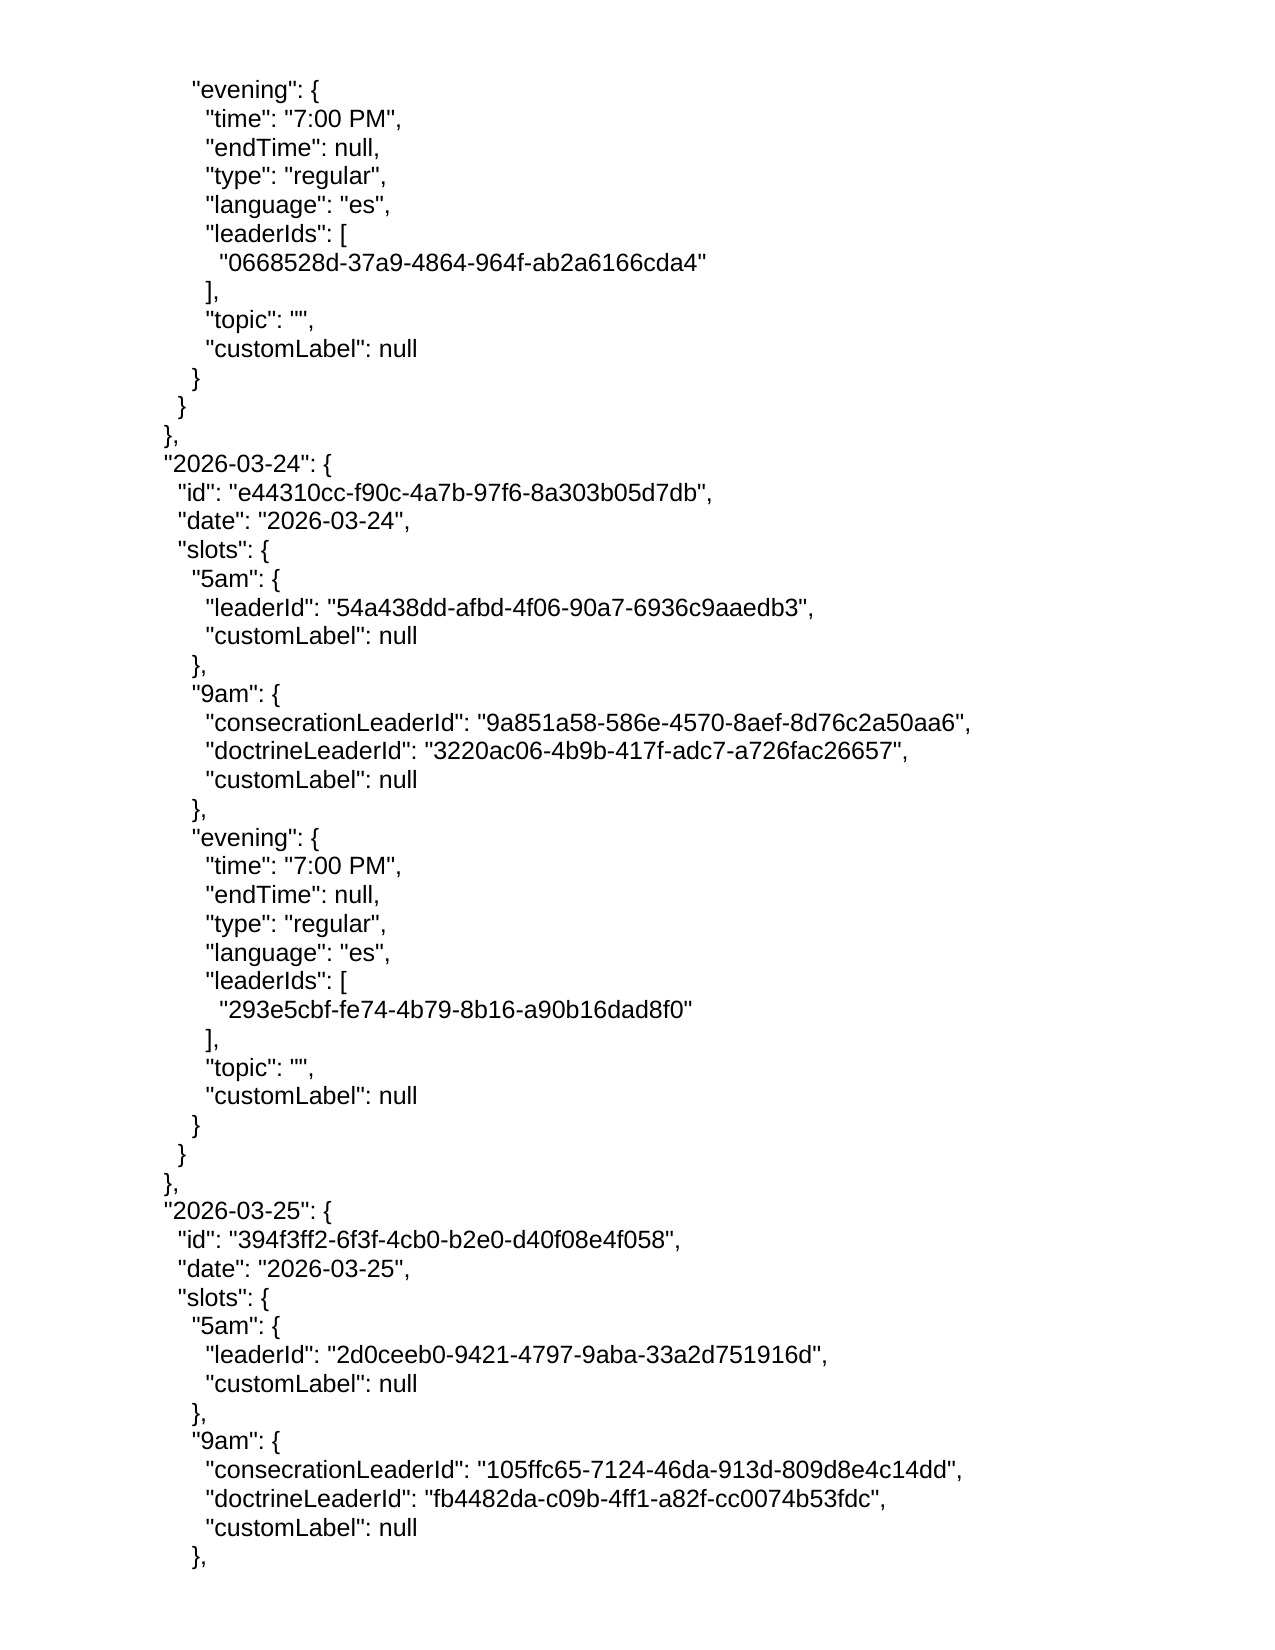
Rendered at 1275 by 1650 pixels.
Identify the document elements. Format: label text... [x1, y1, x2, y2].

text } [150, 1139, 1125, 1167]
text "customLabel": null [150, 621, 1125, 650]
text "9am": { [150, 1426, 1125, 1455]
text } [150, 391, 1125, 420]
text "2026-03-25": { [150, 1196, 1125, 1225]
text }, [150, 794, 1125, 822]
text "evening": { [150, 822, 1125, 851]
text "time": "7:00 PM", [150, 851, 1125, 880]
text "evening": { [150, 75, 1125, 104]
text "leaderId": "2d0ceeb0-9421-4797-9aba-33a2d751916d", [150, 1340, 1125, 1369]
text "leaderId": "54a438dd-afbd-4f06-90a7-6936c9aaedb3", [150, 592, 1125, 621]
text "id": "394f3ff2-6f3f-4cb0-b2e0-d40f08e4f058", [150, 1225, 1125, 1254]
text "0668528d-37a9-4864-964f-ab2a6166cda4" [150, 247, 1125, 276]
text "id": "e44310cc-f90c-4a7b-97f6-8a303b05d7db", [150, 477, 1125, 506]
text "slots": { [150, 535, 1125, 564]
text "endTime": null, [150, 132, 1125, 161]
text }, [150, 1167, 1125, 1196]
text "leaderIds": [ [150, 966, 1125, 995]
text "customLabel": null [150, 1081, 1125, 1110]
text ], [150, 276, 1125, 305]
text } [150, 1110, 1125, 1139]
text ], [150, 1024, 1125, 1052]
text }, [150, 650, 1125, 679]
text "9am": { [150, 679, 1125, 707]
text "consecrationLeaderId": "105ffc65-7124-46da-913d-809d8e4c14dd", [150, 1455, 1125, 1484]
text "time": "7:00 PM", [150, 104, 1125, 132]
text "customLabel": null [150, 334, 1125, 362]
text "date": "2026-03-24", [150, 506, 1125, 535]
text "type": "regular", [150, 161, 1125, 190]
text "language": "es", [150, 190, 1125, 219]
text "customLabel": null [150, 1512, 1125, 1541]
text "5am": { [150, 564, 1125, 592]
text } [150, 362, 1125, 391]
text "customLabel": null [150, 765, 1125, 794]
text "customLabel": null [150, 1369, 1125, 1397]
text "type": "regular", [150, 909, 1125, 937]
text "leaderIds": [ [150, 219, 1125, 247]
text "language": "es", [150, 937, 1125, 966]
text "topic": "", [150, 305, 1125, 334]
text "2026-03-24": { [150, 449, 1125, 477]
text "date": "2026-03-25", [150, 1254, 1125, 1282]
text "slots": { [150, 1282, 1125, 1311]
text }, [150, 1541, 1125, 1570]
text "293e5cbf-fe74-4b79-8b16-a90b16dad8f0" [150, 995, 1125, 1024]
text "endTime": null, [150, 880, 1125, 909]
text "topic": "", [150, 1052, 1125, 1081]
text }, [150, 1397, 1125, 1426]
text "doctrineLeaderId": "fb4482da-c09b-4ff1-a82f-cc0074b53fdc", [150, 1484, 1125, 1512]
text "consecrationLeaderId": "9a851a58-586e-4570-8aef-8d76c2a50aa6", [150, 707, 1125, 736]
text "5am": { [150, 1311, 1125, 1340]
text "doctrineLeaderId": "3220ac06-4b9b-417f-adc7-a726fac26657", [150, 736, 1125, 765]
text }, [150, 420, 1125, 449]
